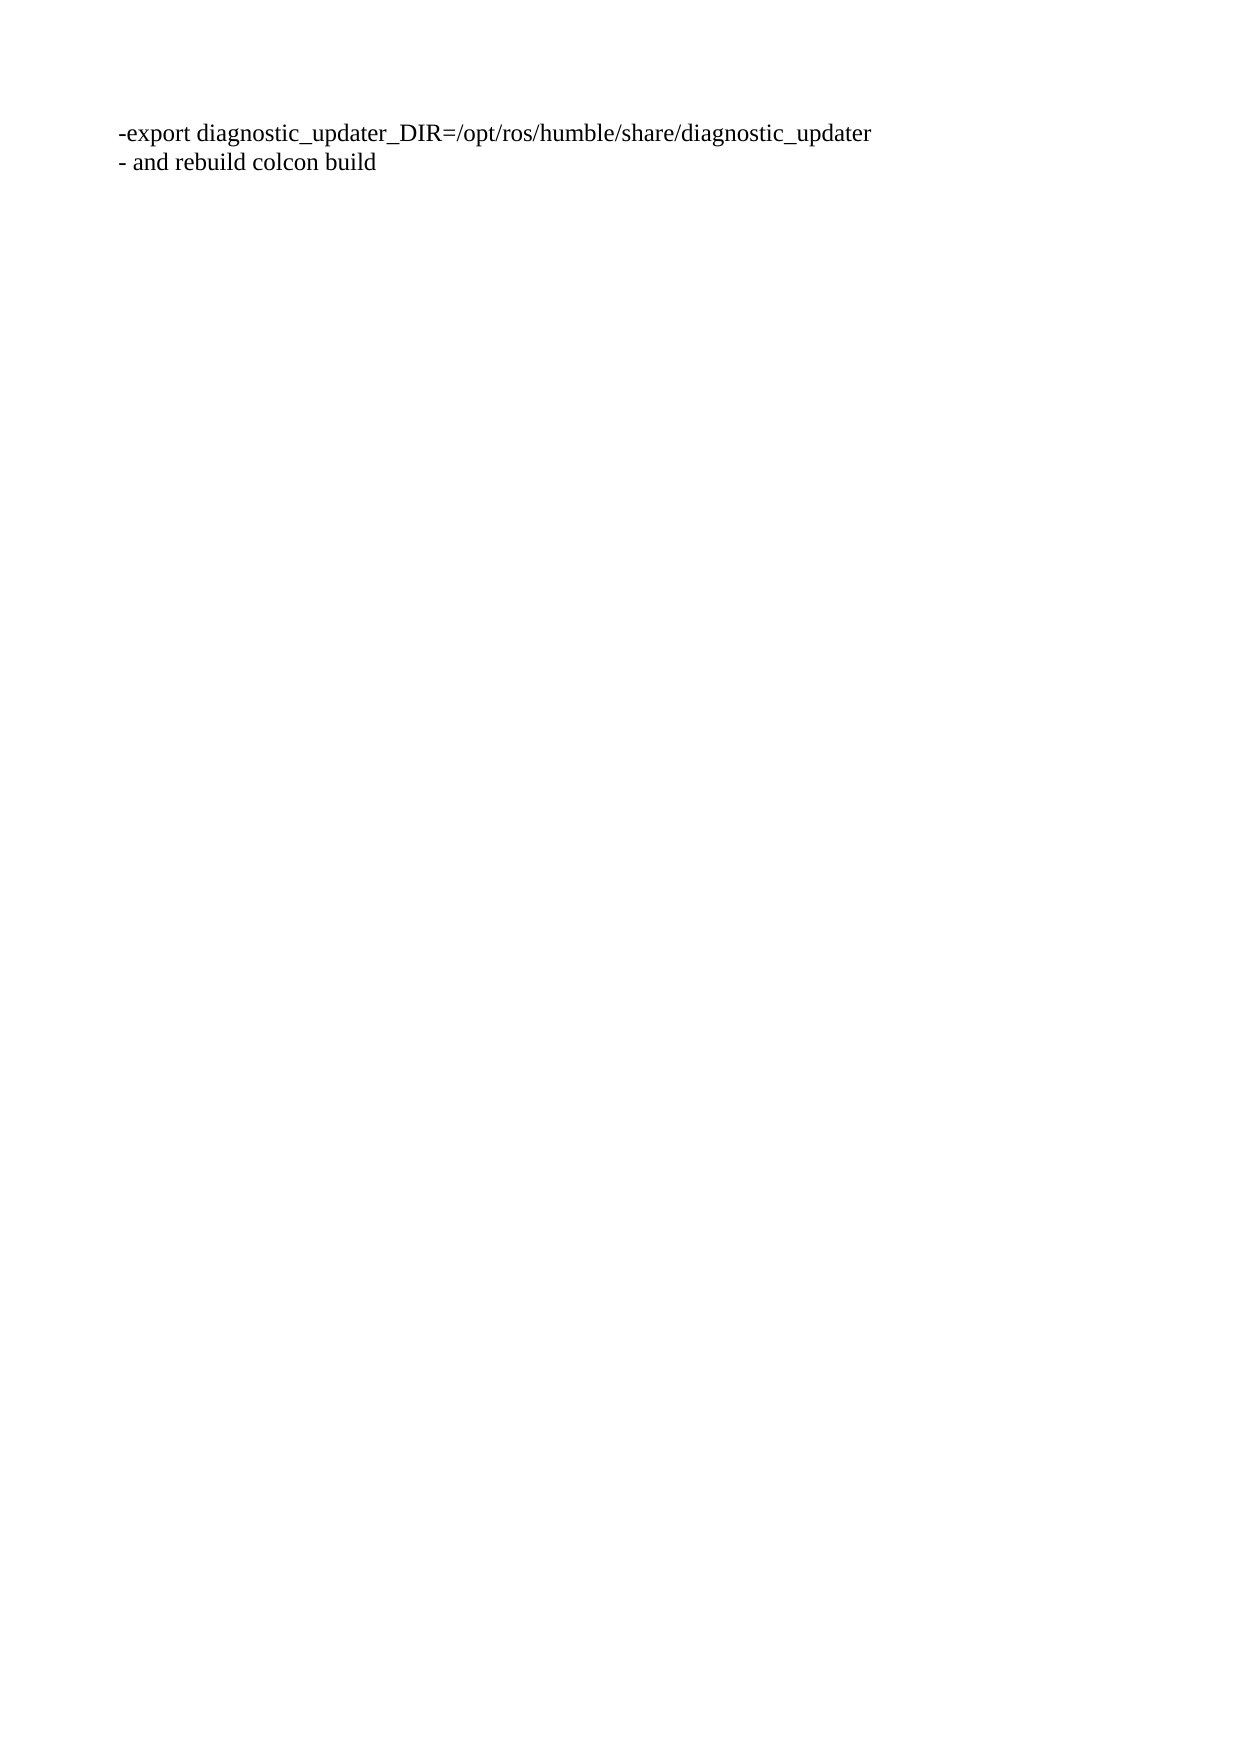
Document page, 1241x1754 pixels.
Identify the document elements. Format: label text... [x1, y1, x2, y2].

text -export diagnostic_updater_DIR=/opt/ros/humble/share/diagnostic_updater [118, 118, 1122, 147]
text - and rebuild colcon build [118, 147, 1122, 176]
